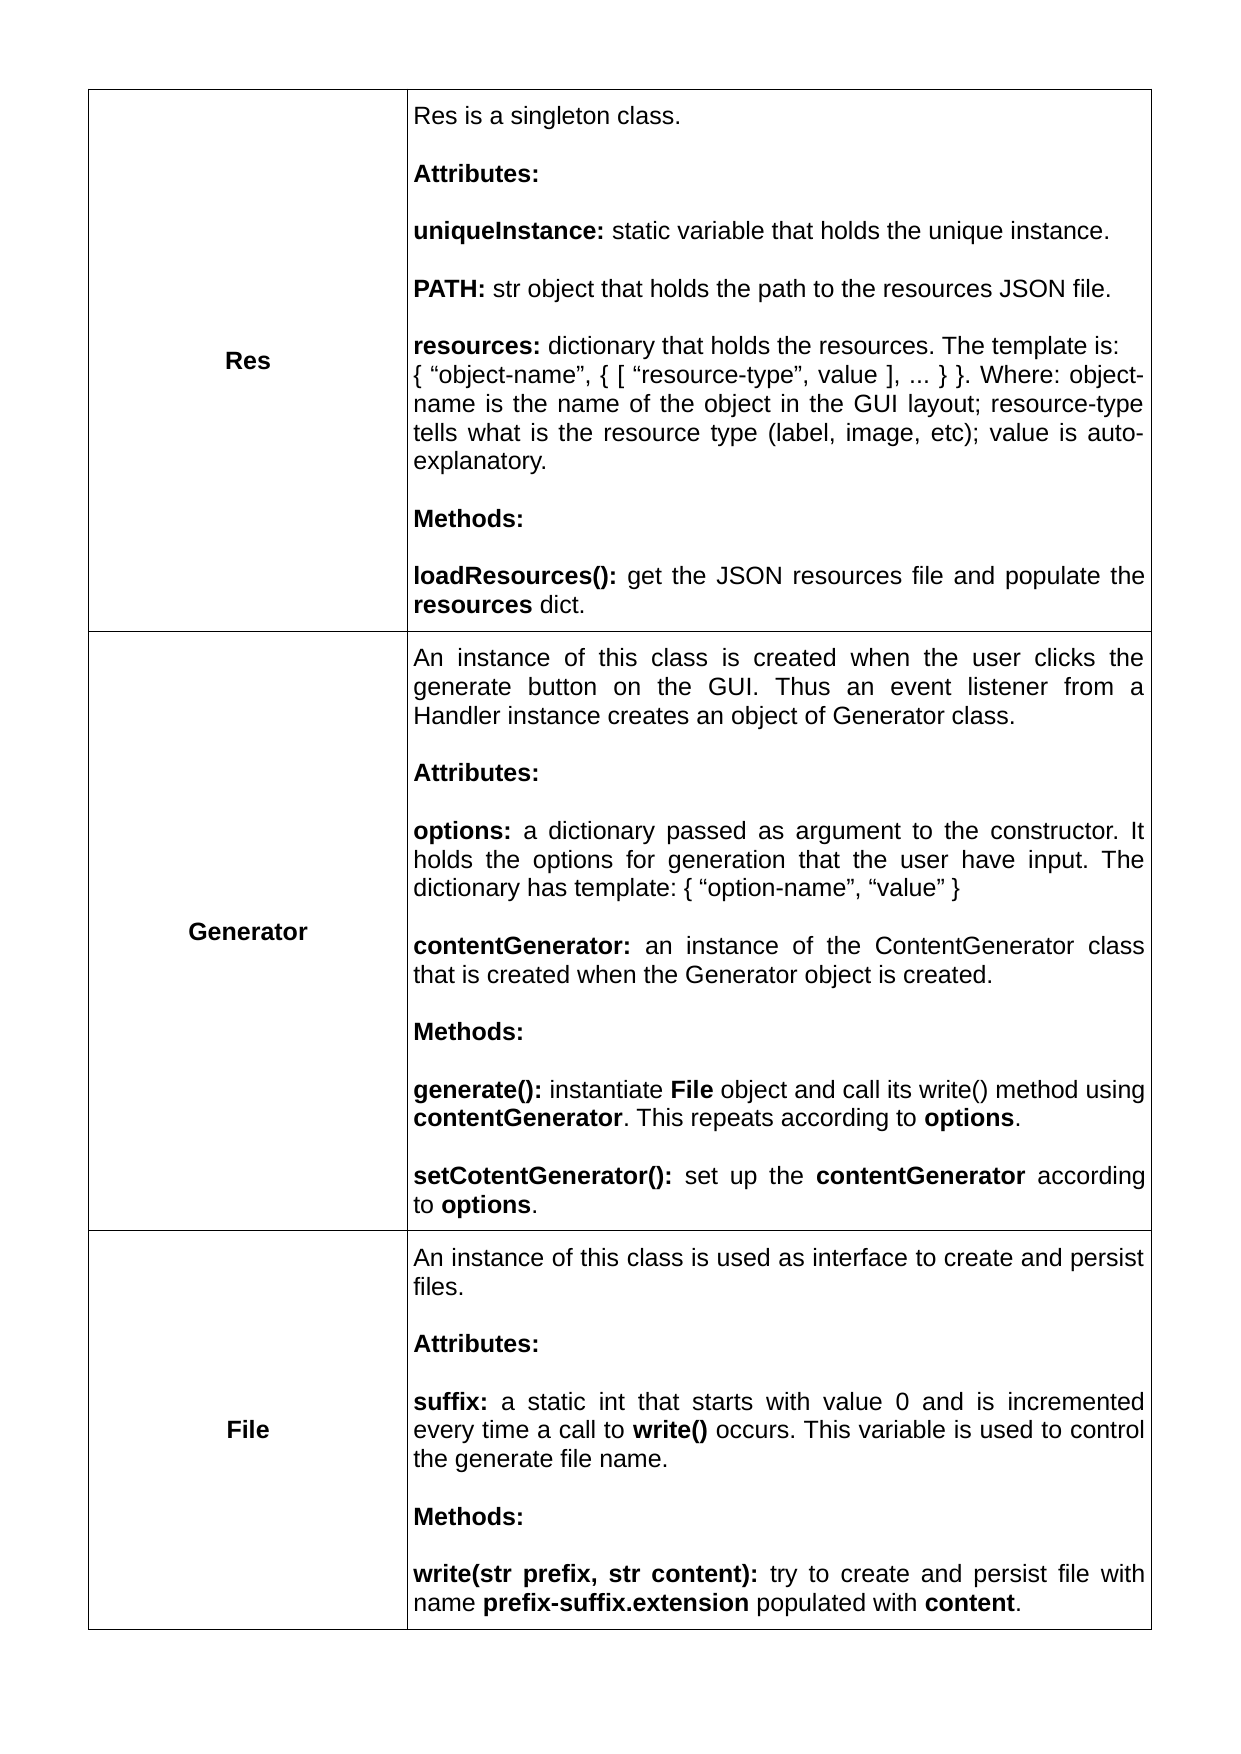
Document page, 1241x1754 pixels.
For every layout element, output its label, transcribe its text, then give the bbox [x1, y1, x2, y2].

table_cell File [89, 1231, 407, 1628]
table_cell An instance of this class is created when the user clicks the generate button on the GUI. Thus an event listener from a Handler instance creates an object of Generator class. Attributes: options: a dictionary passed as argument to the constructor. It holds the options for generation that the user have input. The dictionary has template: { “option-name”, “value” } contentGenerator: an instance of the ContentGenerator class that is created when the Generator object is created. Methods: generate(): instantiate File object and call its write() method using contentGenerator. This repeats according to options. setCotentGenerator(): set up the contentGenerator according to options. [408, 632, 1151, 1230]
table_cell Res [89, 90, 407, 631]
table_cell Generator [89, 632, 407, 1230]
table_cell An instance of this class is used as interface to create and persist files. Attributes: suffix: a static int that starts with value 0 and is incremented every time a call to write() occurs. This variable is used to control the generate file name. Methods: write(str prefix, str content): try to create and persist file with name prefix-suffix.extension populated with content. [408, 1231, 1151, 1628]
table_cell Res is a singleton class. Attributes: uniqueInstance: static variable that holds the unique instance. PATH: str object that holds the path to the resources JSON file. resources: dictionary that holds the resources. The template is: { “object-name”, { [ “resource-type”, value ], ... } }. Where: object-name is the name of the object in the GUI layout; resource-type tells what is the resource type (label, image, etc); value is auto-explanatory. Methods: loadResources(): get the JSON resources file and populate the resources dict. [408, 90, 1151, 631]
